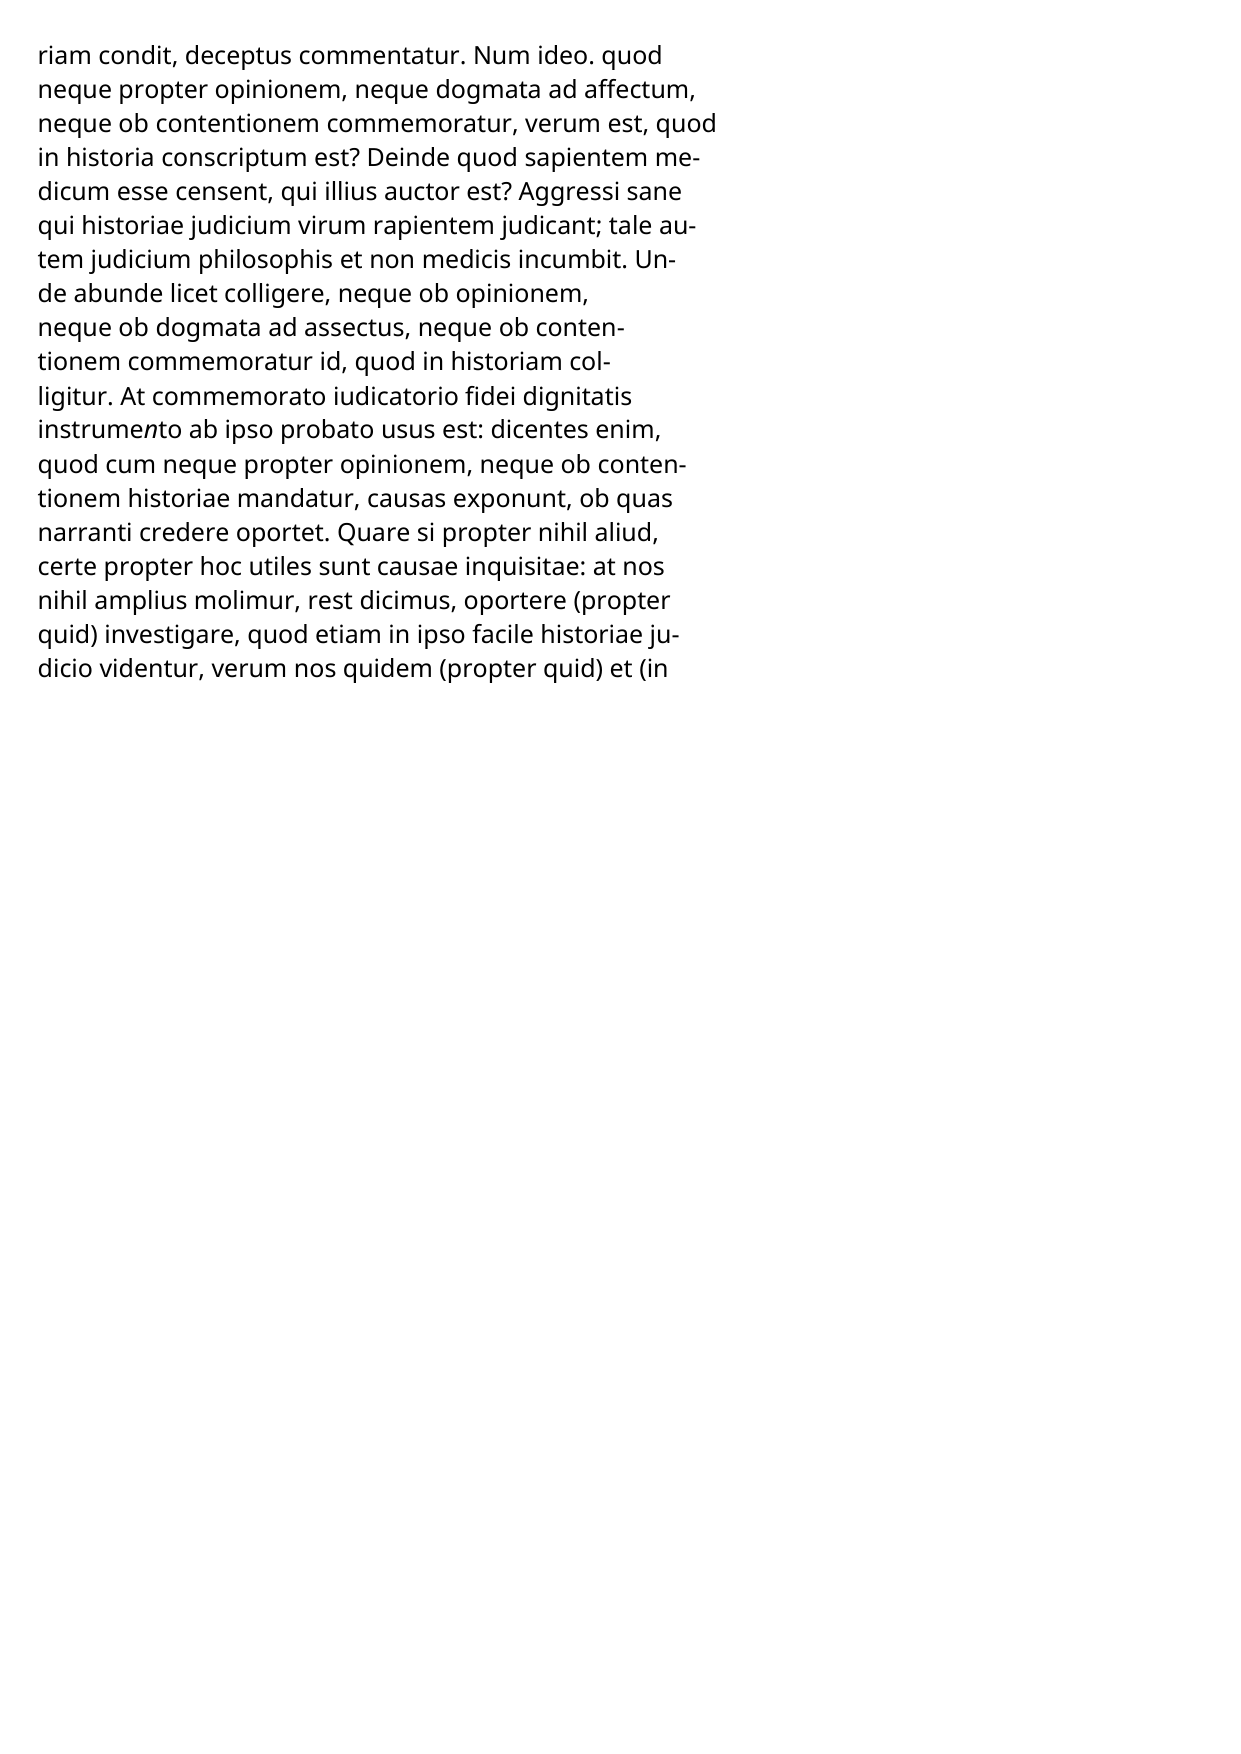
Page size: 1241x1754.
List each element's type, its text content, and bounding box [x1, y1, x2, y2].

text riam condit, deceptus commentatur. Num ideo. quod neque propter opinionem, neque dogmata ad affectum, neque ob contentionem commemoratur, verum est, quod in historia conscriptum est? Deinde quod sapientem me- dicum esse censent, qui illius auctor est? Aggressi sane qui historiae judicium virum rapientem judicant; tale au- tem judicium philosophis et non medicis incumbit. Un- de abunde licet colligere, neque ob opinionem, neque ob dogmata ad assectus, neque ob conten- tionem commemoratur id, quod in historiam col- ligitur. At commemorato iudicatorio fidei dignitatis instrumento ab ipso probato usus est: dicentes enim, quod cum neque propter opinionem, neque ob conten- tionem historiae mandatur, causas exponunt, ob quas narranti credere oportet. Quare si propter nihil aliud, certe propter hoc utiles sunt causae inquisitae: at nos nihil amplius molimur, rest dicimus, oportere (propter quid) investigare, quod etiam in ipso facile historiae ju- dicio videntur, verum nos quidem (propter quid) et (in [37, 37, 1203, 685]
